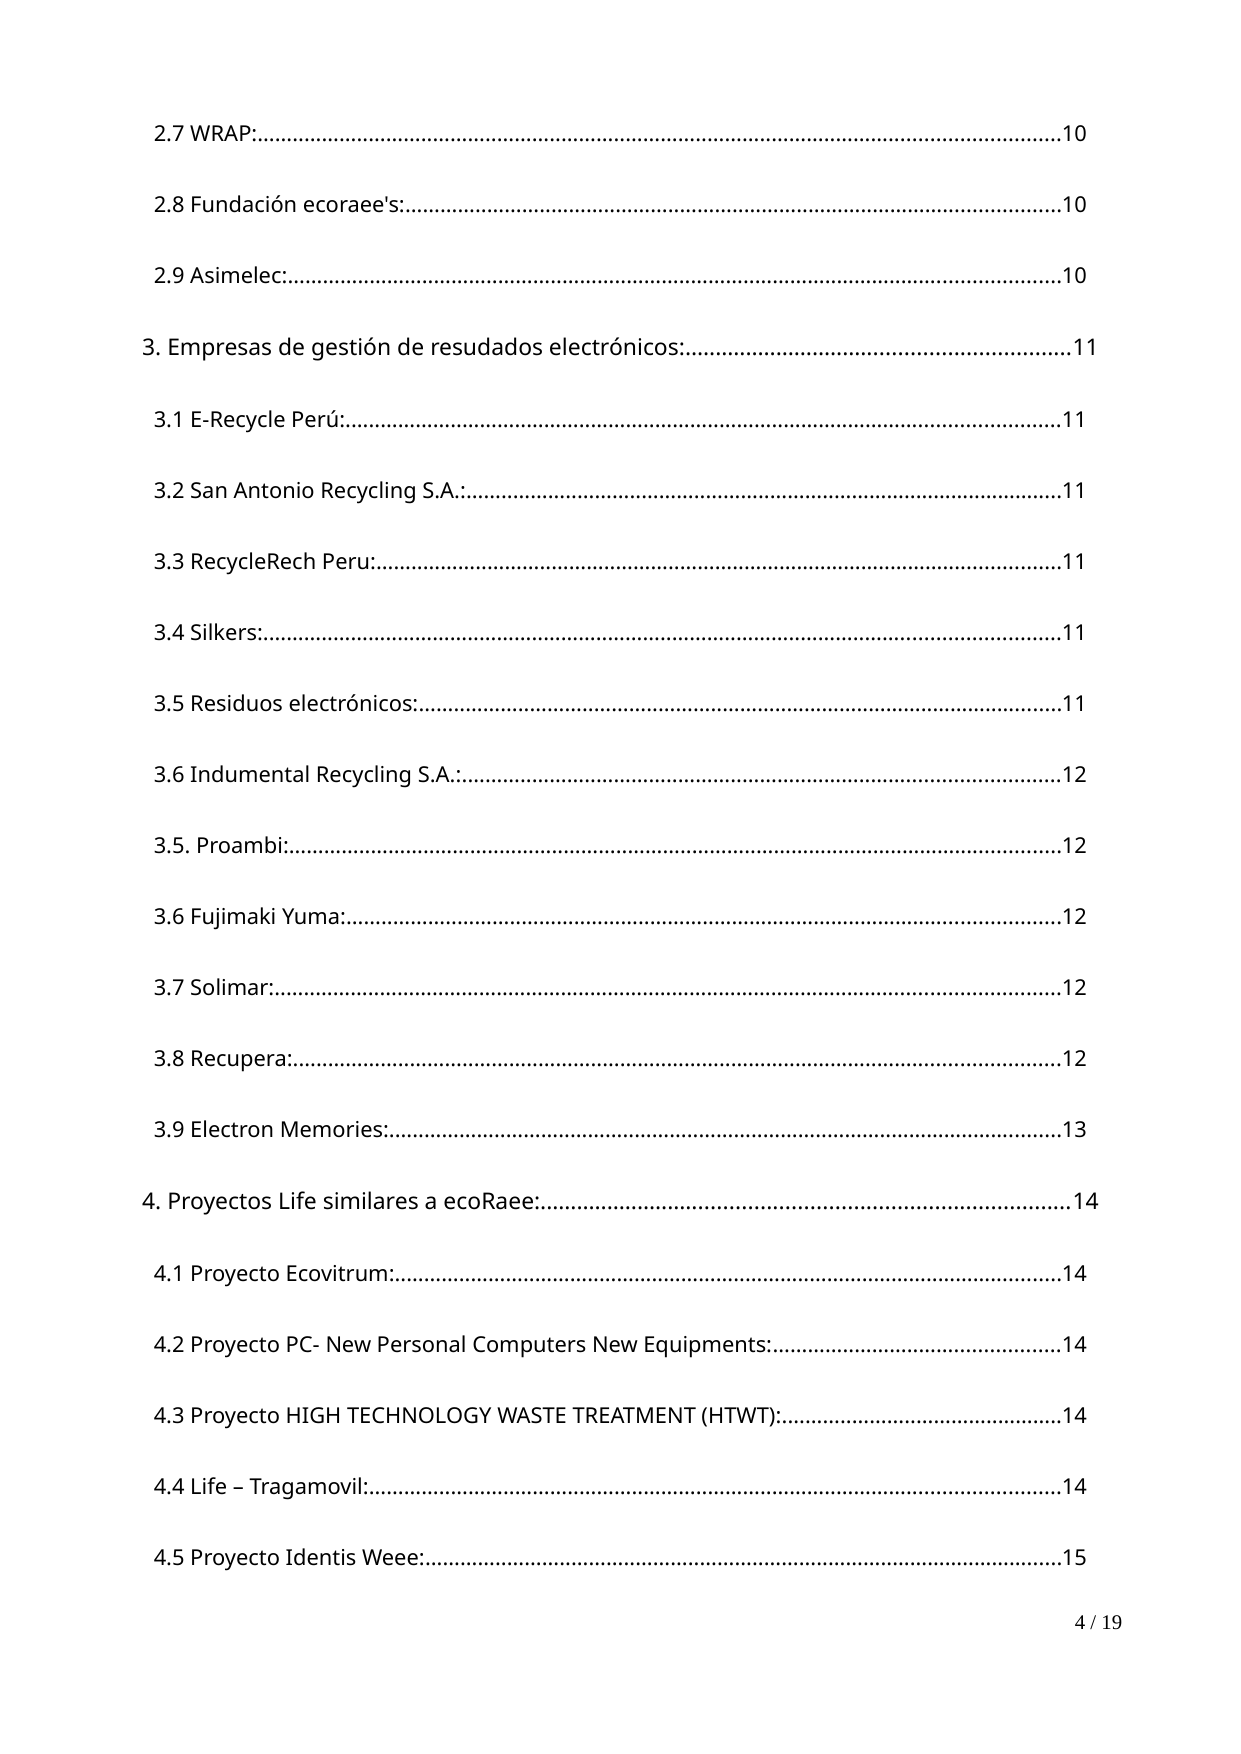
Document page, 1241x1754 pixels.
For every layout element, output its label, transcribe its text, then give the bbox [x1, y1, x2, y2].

text 3.8 Recupera: 12 [118, 1043, 1122, 1073]
text 4.4 Life – Tragamovil: 14 [118, 1471, 1122, 1501]
text 3. Empresas de gestión de resudados electrónicos: 11 [118, 331, 1122, 362]
text 4.1 Proyecto Ecovitrum: 14 [118, 1258, 1122, 1287]
text 3.3 RecycleRech Peru: 11 [118, 546, 1122, 576]
text 3.1 E-Recycle Perú: 11 [118, 404, 1122, 433]
text 3.2 San Antonio Recycling S.A.: 11 [118, 475, 1122, 504]
text 4. Proyectos Life similares a ecoRaee: 14 [118, 1185, 1122, 1216]
text 4.2 Proyecto PC- New Personal Computers New Equipments: 14 [118, 1329, 1122, 1358]
text 4.3 Proyecto HIGH TECHNOLOGY WASTE TREATMENT (HTWT): 14 [118, 1400, 1122, 1429]
text 3.6 Indumental Recycling S.A.: 12 [118, 759, 1122, 789]
text 2.7 WRAP: 10 [118, 118, 1122, 148]
text 3.9 Electron Memories: 13 [118, 1114, 1122, 1144]
text 2.8 Fundación ecoraee's: 10 [118, 189, 1122, 219]
text 2.9 Asimelec: 10 [118, 260, 1122, 290]
text 3.6 Fujimaki Yuma: 12 [118, 901, 1122, 931]
text 3.5 Residuos electrónicos: 11 [118, 688, 1122, 718]
text 3.5. Proambi: 12 [118, 830, 1122, 860]
text 4.5 Proyecto Identis Weee: 15 [118, 1542, 1122, 1572]
text 3.7 Solimar: 12 [118, 972, 1122, 1002]
text 3.4 Silkers: 11 [118, 617, 1122, 647]
